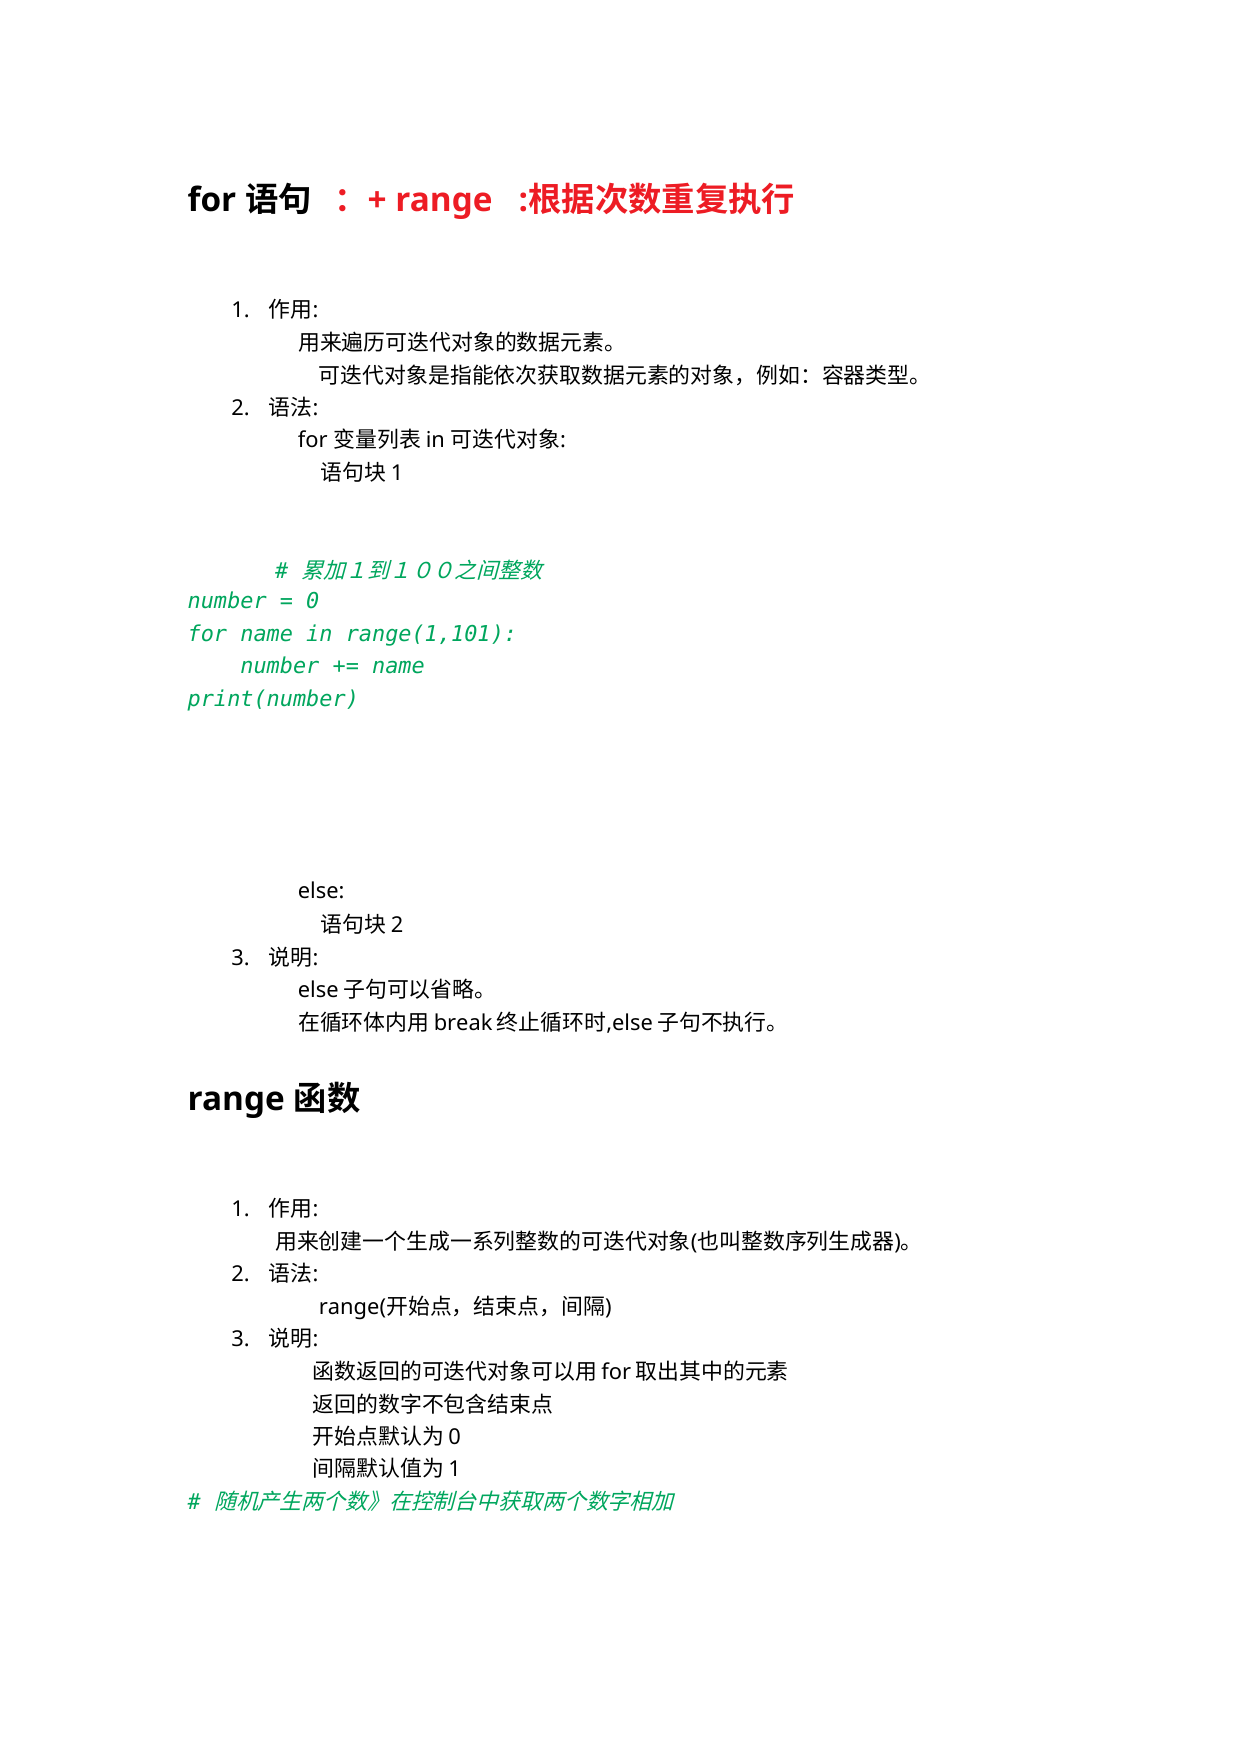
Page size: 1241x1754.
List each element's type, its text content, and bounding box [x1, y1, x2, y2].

list 语法: [231, 390, 1053, 422]
text number += name [187, 650, 1053, 682]
subtitle for 语句 ：+ range :根据次数重复执行 [187, 165, 1053, 230]
text 返回的数字不包含结束点 [269, 1386, 1053, 1419]
text 用来遍历可迭代对象的数据元素。 [231, 325, 1053, 357]
text range(开始点，结束点，间隔) [187, 1289, 1053, 1321]
text 间隔默认值为1 [269, 1451, 1053, 1484]
text 在循环体内用break终止循环时,else子句不执行。 [231, 1004, 1053, 1037]
text else: [231, 874, 1053, 907]
text 开始点默认为0 [269, 1419, 1053, 1451]
list 作用: [231, 292, 1053, 325]
text number = 0 [187, 585, 1053, 617]
text # 累加１到１００之间整数 [231, 552, 1053, 585]
text else子句可以省略。 [231, 972, 1053, 1004]
list 作用: [231, 1191, 1053, 1224]
text 语句块2 [231, 907, 1053, 939]
list 说明: [231, 939, 1053, 972]
text print(number) [187, 682, 1053, 715]
subtitle range 函数 [187, 1064, 1053, 1129]
text for 变量列表 in 可迭代对象: [231, 422, 1053, 455]
list 说明: [231, 1321, 1053, 1354]
text 函数返回的可迭代对象可以用for取出其中的元素 [269, 1354, 1053, 1386]
text # 随机产生两个数》在控制台中获取两个数字相加 [187, 1484, 1053, 1516]
text for name in range(1,101): [187, 617, 1053, 650]
text 语句块1 [231, 455, 1053, 487]
text 可迭代对象是指能依次获取数据元素的对象，例如：容器类型。 [275, 357, 1053, 390]
list 语法: [231, 1256, 1053, 1289]
text 用来创建一个生成一系列整数的可迭代对象(也叫整数序列生成器)。 [187, 1224, 1053, 1256]
